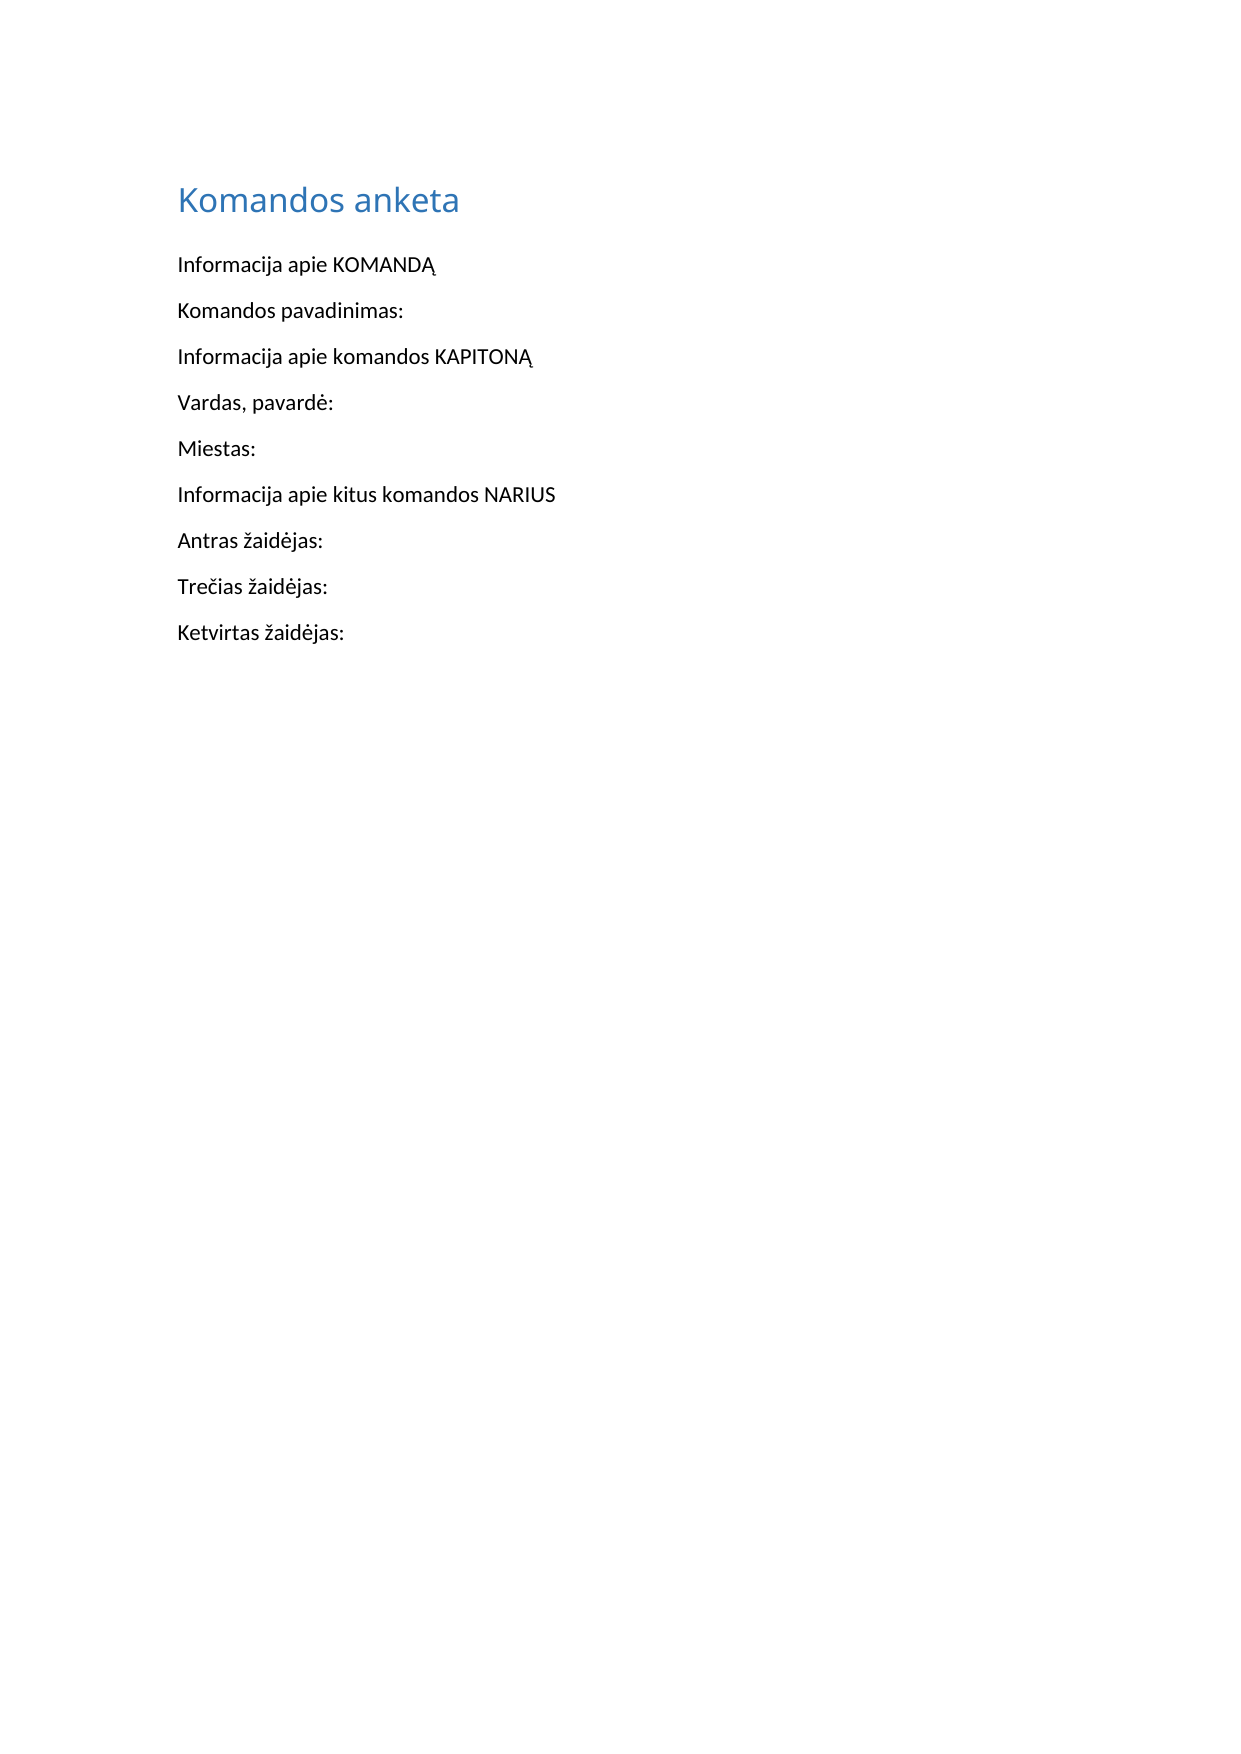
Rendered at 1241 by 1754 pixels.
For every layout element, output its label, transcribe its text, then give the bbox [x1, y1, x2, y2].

text Ketvirtas žaidėjas: [177, 618, 1181, 646]
text Trečias žaidėjas: [177, 572, 1181, 600]
text Miestas: [177, 434, 1181, 462]
text Antras žaidėjas: [177, 526, 1181, 554]
text Vardas, pavardė: [177, 388, 1181, 416]
text Informacija apie kitus komandos NARIUS [177, 480, 1181, 508]
text Informacija apie KOMANDĄ [177, 250, 1181, 278]
text Komandos pavadinimas: [177, 296, 1181, 324]
subtitle Komandos anketa [177, 177, 1181, 223]
text Informacija apie komandos KAPITONĄ [177, 342, 1181, 370]
